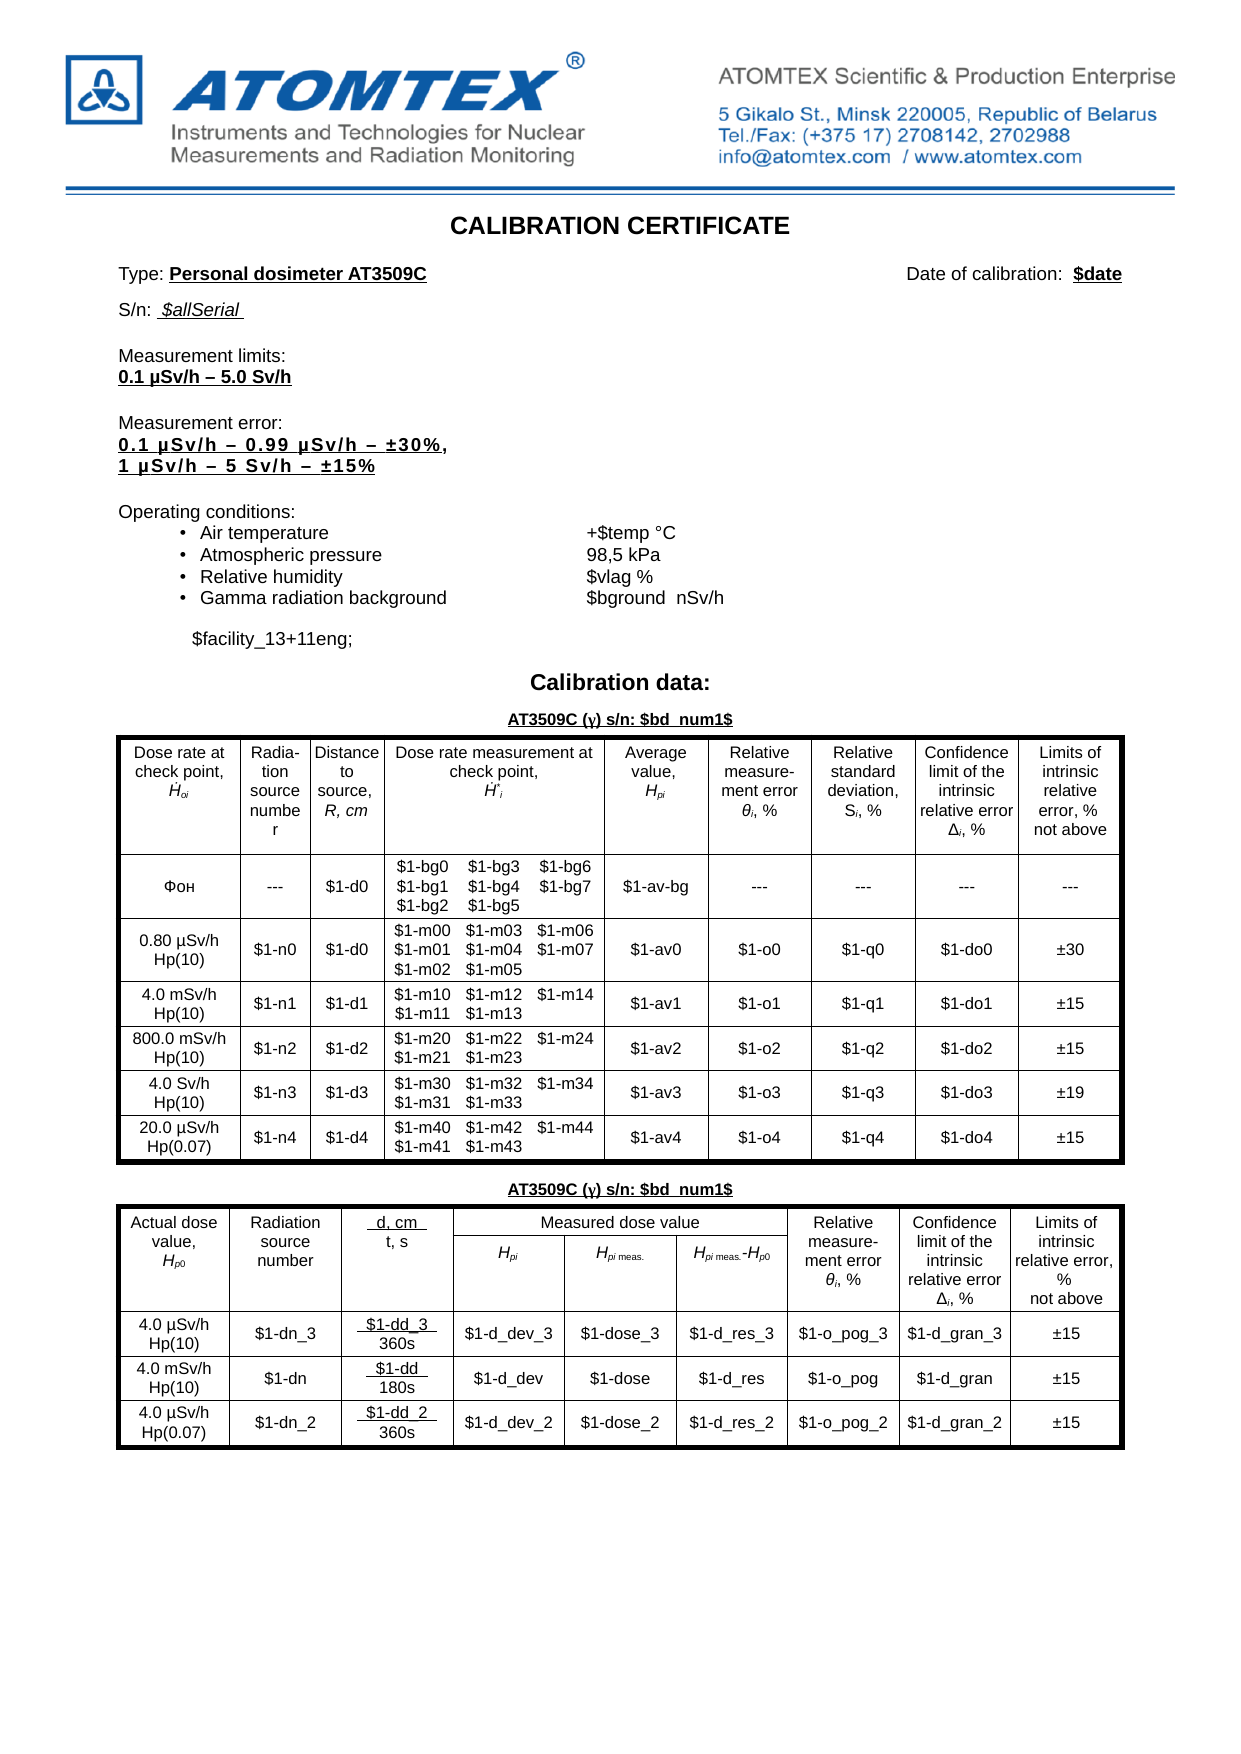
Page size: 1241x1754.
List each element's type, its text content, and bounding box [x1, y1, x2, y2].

table_cell $1-av-bg [605, 855, 708, 918]
text 0.1 µSv/h – 5.0 Sv/h [118, 366, 1122, 388]
table_cell Relative measure-ment error θi, % [709, 740, 811, 854]
table_cell $1-n1 [241, 982, 310, 1026]
table_cell d, cm t, s [342, 1209, 453, 1311]
table_cell $1-do1 [916, 982, 1018, 1026]
list Air temperature +$temp °C [179, 522, 1122, 544]
list Gamma radiation background $bground nSv/h [179, 587, 1122, 609]
table_cell $1-o2 [709, 1027, 811, 1070]
table_cell 4.0 µSv/h Hp(0.07) [121, 1401, 229, 1445]
table_cell $1-dd_2 360s [342, 1401, 453, 1445]
table_cell $1-d_res_2 [677, 1401, 787, 1445]
table_cell Average value, Hpi [605, 740, 708, 854]
table_cell 20.0 µSv/h Hp(0.07) [121, 1116, 240, 1159]
table_cell ±30 [1019, 919, 1119, 981]
table_cell --- [241, 855, 310, 918]
table_cell $1-n3 [241, 1071, 310, 1115]
table_cell Limits of intrinsic relative error, % not above [1019, 740, 1119, 854]
table_cell $1-d_gran [900, 1357, 1010, 1400]
table_cell $1-d_res [677, 1357, 787, 1400]
table_cell --- [1019, 855, 1119, 918]
table_cell $1-m20 $1-m21 $1-m22 $1-m23 $1-m24 [385, 1027, 604, 1070]
table_cell Distance to source, R, сm [311, 740, 384, 854]
table_cell ±15 [1011, 1401, 1119, 1445]
table_cell $1-n2 [241, 1027, 310, 1070]
table_cell $1-do2 [916, 1027, 1018, 1070]
table_cell $1-d_dev_2 [454, 1401, 564, 1445]
table_cell $1-d_dev [454, 1357, 564, 1400]
table_cell ±15 [1019, 982, 1119, 1026]
text CALIBRATION CERTIFICATE [118, 212, 1122, 240]
text Calibration data: [118, 669, 1122, 695]
table_cell Confidence limit of the intrinsic relative error Δi, % [916, 740, 1018, 854]
table_cell 0.80 µSv/h Hp(10) [121, 919, 240, 981]
text 0.1 µSv/h – 0.99 µSv/h – ±30%, [118, 433, 1122, 455]
table_cell $1-dd 180s [342, 1357, 453, 1400]
table_cell $1-n4 [241, 1116, 310, 1159]
table_cell $1-n0 [241, 919, 310, 981]
table_cell $1-d3 [311, 1071, 384, 1115]
table_cell --- [709, 855, 811, 918]
table_cell $1-o1 [709, 982, 811, 1026]
table_cell 4.0 mSv/h Hp(10) [121, 1357, 229, 1400]
table_cell $1-d_res_3 [677, 1312, 787, 1356]
table_cell Dose rate at check point, Ḣoi [121, 740, 240, 854]
table_cell Actual dose value, Hp0 [121, 1209, 229, 1311]
table_cell ±19 [1019, 1071, 1119, 1115]
text Measurement limits: [118, 345, 1122, 366]
table_cell $1-m30 $1-m31 $1-m32 $1-m33 $1-m34 [385, 1071, 604, 1115]
table_cell $1-av0 [605, 919, 708, 981]
table_cell 4.0 mSv/h Hp(10) [121, 982, 240, 1026]
table_cell $1-do4 [916, 1116, 1018, 1159]
table_cell $1-av4 [605, 1116, 708, 1159]
table_cell $1-q2 [812, 1027, 915, 1070]
table_cell Фон [121, 855, 240, 918]
table_cell $1-dn_3 [230, 1312, 341, 1356]
table_header AT3509C (γ) s/n: $bd_num1$ [118, 1165, 1122, 1204]
table_cell $1-d2 [311, 1027, 384, 1070]
table_cell Hpi meas. [565, 1236, 676, 1311]
table_cell $1-d_dev_3 [454, 1312, 564, 1356]
table_cell 800.0 mSv/h Hp(10) [121, 1027, 240, 1070]
table_cell Radiation source number [230, 1209, 341, 1311]
table_cell Measured dose value [454, 1209, 787, 1234]
table_cell Radia-tion source number [241, 740, 310, 854]
table_cell $1-do0 [916, 919, 1018, 981]
text Type: Personal dosimeter AT3509C Date of calibration: $date [118, 263, 1122, 285]
table_cell ±15 [1019, 1116, 1119, 1159]
table_cell $1-d_gran_2 [900, 1401, 1010, 1445]
table_cell $1-d0 [311, 919, 384, 981]
table_cell $1-m00 $1-m01 $1-m02 $1-m03 $1-m04 $1-m05 $1-m06 $1-m07 [385, 919, 604, 981]
list Atmospheric pressure 98,5 kPa [179, 544, 1122, 565]
table_cell $1-q0 [812, 919, 915, 981]
table_cell $1-dose [565, 1357, 676, 1400]
text Measurement error: [118, 412, 1122, 433]
table_cell $1-d1 [311, 982, 384, 1026]
table_cell $1-dd_3 360s [342, 1312, 453, 1356]
table_cell $1-q3 [812, 1071, 915, 1115]
text $facility_13+11eng; [118, 628, 1122, 649]
table_cell $1-o_pog_3 [788, 1312, 899, 1356]
table_cell 4.0 µSv/h Hp(10) [121, 1312, 229, 1356]
table_cell $1-o_pog [788, 1357, 899, 1400]
table_cell Hpi meas.-Hp0 [677, 1236, 787, 1311]
table_cell Relative measure-ment error θi, % [788, 1209, 899, 1311]
table_cell $1-dose_3 [565, 1312, 676, 1356]
table_header AT3509C (γ) s/n: $bd_num1$ [118, 695, 1122, 734]
table_cell $1-dn_2 [230, 1401, 341, 1445]
table_cell $1-dose_2 [565, 1401, 676, 1445]
text Operating conditions: [118, 501, 1122, 522]
table_cell --- [812, 855, 915, 918]
table_cell $1-bg0 $1-bg1 $1-bg2 $1-bg3 $1-bg4 $1-bg5 $1-bg6 $1-bg7 [385, 855, 604, 918]
table_cell $1-d4 [311, 1116, 384, 1159]
table_cell Relative standard deviation, Si, % [812, 740, 915, 854]
table_cell Limits of intrinsic relative error, % not above [1011, 1209, 1119, 1311]
table_cell $1-d0 [311, 855, 384, 918]
table_cell $1-o_pog_2 [788, 1401, 899, 1445]
table_cell $1-q1 [812, 982, 915, 1026]
table_cell $1-m40 $1-m41 $1-m42 $1-m43 $1-m44 [385, 1116, 604, 1159]
table_cell ±15 [1011, 1357, 1119, 1400]
table_cell $1-o0 [709, 919, 811, 981]
table_cell $1-m10 $1-m11 $1-m12 $1-m13 $1-m14 [385, 982, 604, 1026]
table_cell ±15 [1019, 1027, 1119, 1070]
table_cell Dose rate measurement at check point, Ḣ*i [385, 740, 604, 854]
table_cell $1-do3 [916, 1071, 1018, 1115]
table_cell $1-av3 [605, 1071, 708, 1115]
table_cell Confidence limit of the intrinsic relative error Δi, % [900, 1209, 1010, 1311]
table_cell $1-d_gran_3 [900, 1312, 1010, 1356]
text 1 µSv/h – 5 Sv/h – ±15% [118, 455, 1122, 477]
table_cell ±15 [1011, 1312, 1119, 1356]
table_cell $1-dn [230, 1357, 341, 1400]
table_cell --- [916, 855, 1018, 918]
table_cell Hpi [454, 1236, 564, 1311]
table_cell $1-o3 [709, 1071, 811, 1115]
table_cell $1-av2 [605, 1027, 708, 1070]
list Relative humidity $vlag % [179, 565, 1122, 587]
table_cell 4.0 Sv/h Hp(10) [121, 1071, 240, 1115]
table_cell $1-q4 [812, 1116, 915, 1159]
table_cell $1-o4 [709, 1116, 811, 1159]
text S/n: $allSerial [118, 299, 1122, 321]
table_cell $1-av1 [605, 982, 708, 1026]
